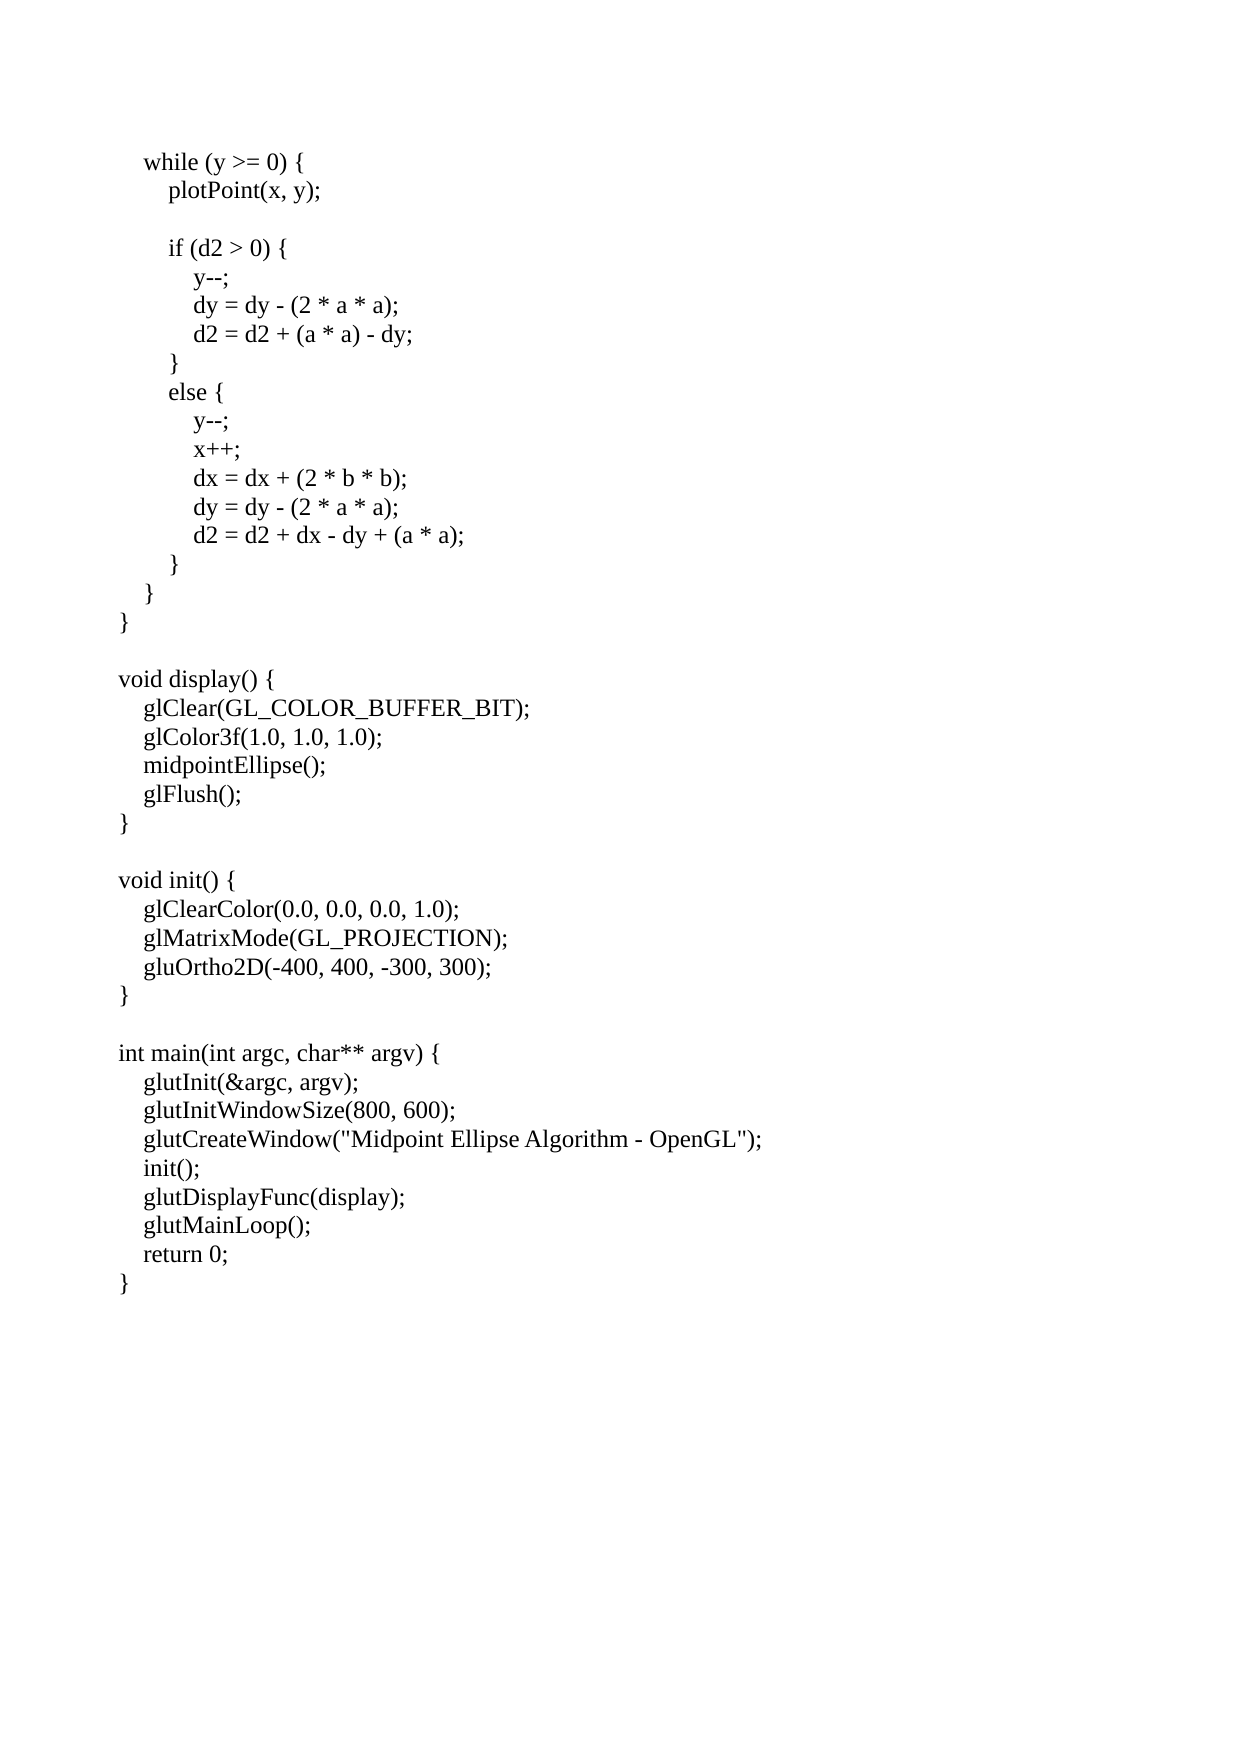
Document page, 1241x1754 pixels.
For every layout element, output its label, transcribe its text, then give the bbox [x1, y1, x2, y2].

text d2 = d2 + (a * a) - dy; [118, 319, 1122, 348]
text else { [118, 377, 1122, 406]
text } [118, 808, 1122, 837]
text if (d2 > 0) { [118, 233, 1122, 262]
text dy = dy - (2 * a * a); [118, 492, 1122, 521]
text glutInit(&argc, argv); [118, 1067, 1122, 1096]
text glMatrixMode(GL_PROJECTION); [118, 923, 1122, 952]
text y--; [118, 406, 1122, 434]
text } [118, 578, 1122, 607]
text } [118, 549, 1122, 578]
text plotPoint(x, y); [118, 176, 1122, 204]
text glutDisplayFunc(display); [118, 1182, 1122, 1211]
text dy = dy - (2 * a * a); [118, 291, 1122, 319]
text dx = dx + (2 * b * b); [118, 463, 1122, 492]
text glClearColor(0.0, 0.0, 0.0, 1.0); [118, 894, 1122, 923]
text midpointEllipse(); [118, 751, 1122, 779]
text gluOrtho2D(-400, 400, -300, 300); [118, 952, 1122, 981]
text glClear(GL_COLOR_BUFFER_BIT); [118, 693, 1122, 722]
text } [118, 348, 1122, 377]
text glColor3f(1.0, 1.0, 1.0); [118, 722, 1122, 751]
text while (y >= 0) { [118, 147, 1122, 176]
text glutCreateWindow("Midpoint Ellipse Algorithm - OpenGL"); [118, 1124, 1122, 1153]
text } [118, 981, 1122, 1009]
text d2 = d2 + dx - dy + (a * a); [118, 521, 1122, 549]
text } [118, 1268, 1122, 1297]
text void display() { [118, 664, 1122, 693]
text glFlush(); [118, 779, 1122, 808]
text } [118, 607, 1122, 636]
text glutMainLoop(); [118, 1211, 1122, 1239]
text void init() { [118, 866, 1122, 894]
text glutInitWindowSize(800, 600); [118, 1096, 1122, 1124]
text y--; [118, 262, 1122, 291]
text init(); [118, 1153, 1122, 1182]
text x++; [118, 434, 1122, 463]
text return 0; [118, 1239, 1122, 1268]
text int main(int argc, char** argv) { [118, 1038, 1122, 1067]
